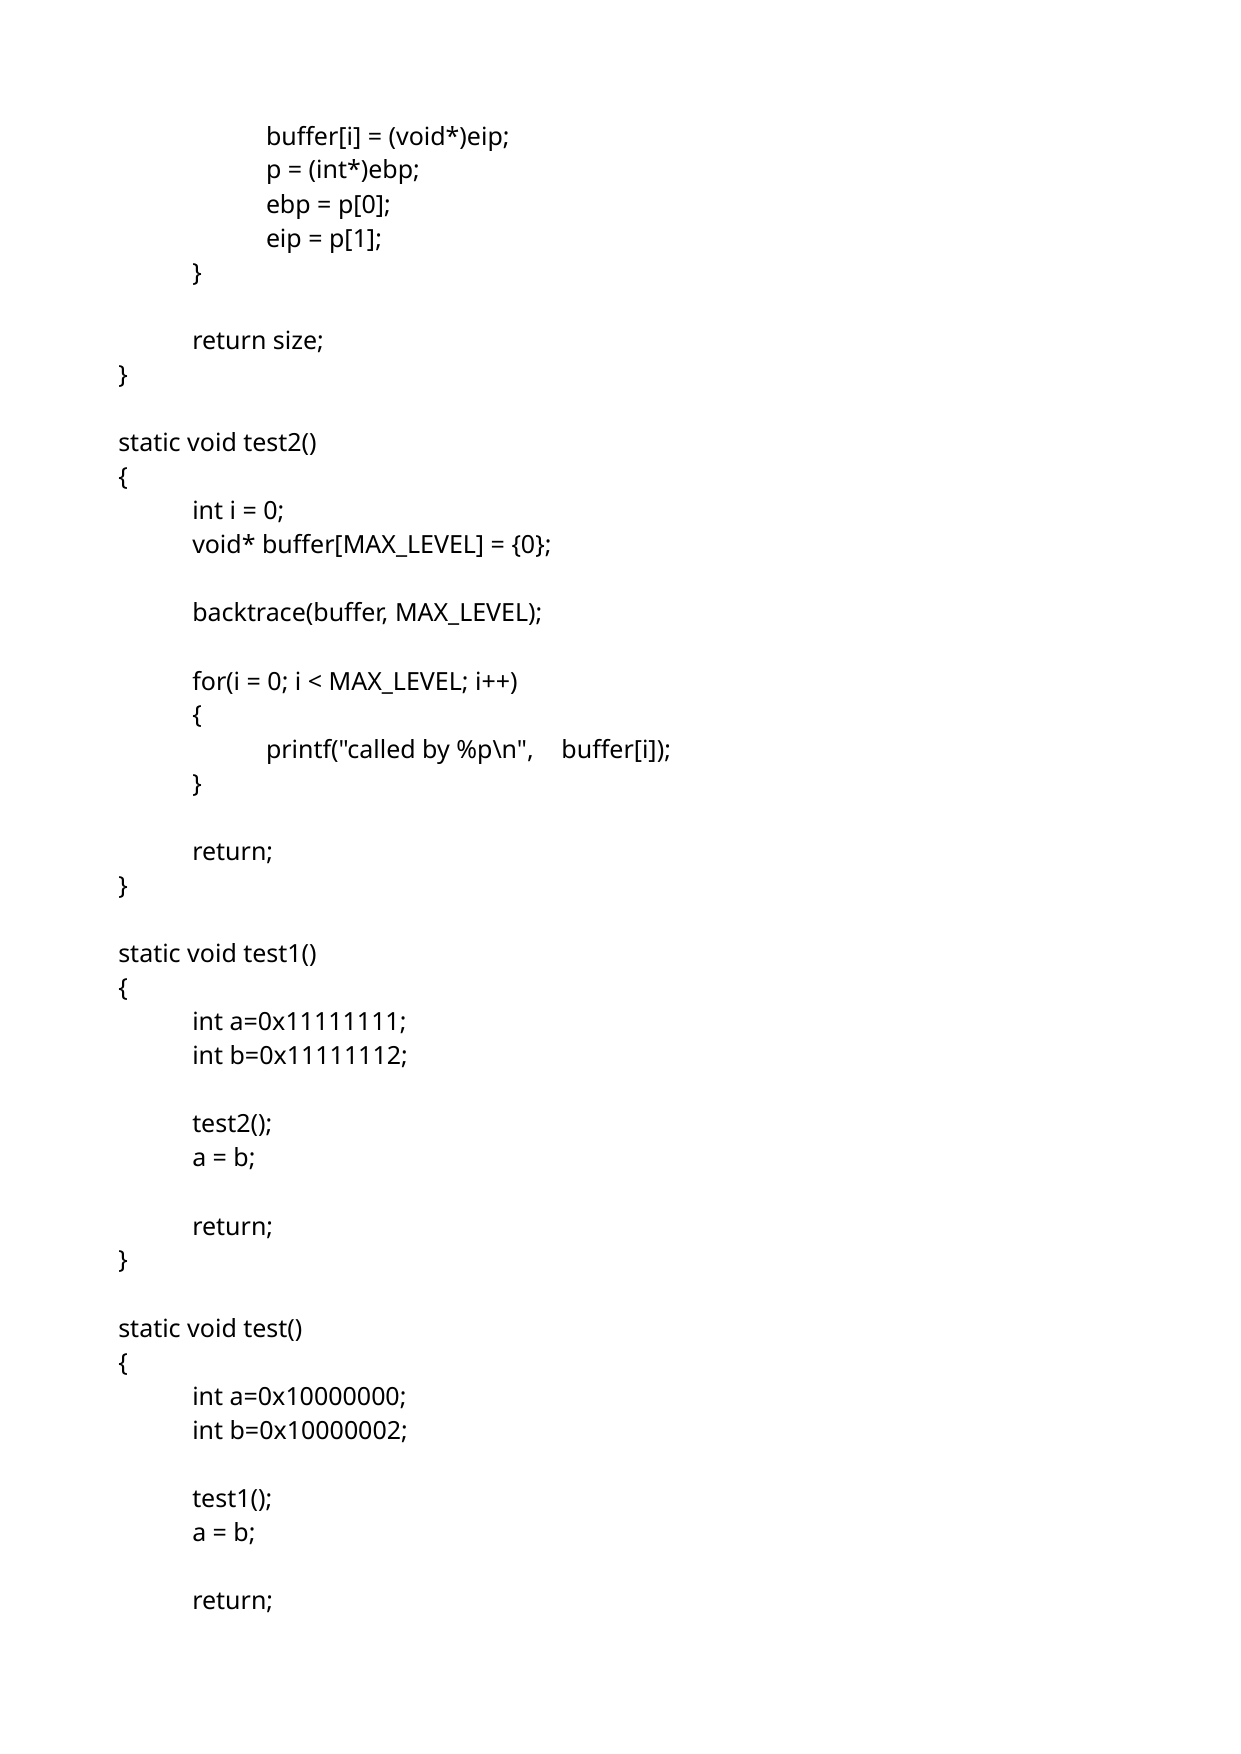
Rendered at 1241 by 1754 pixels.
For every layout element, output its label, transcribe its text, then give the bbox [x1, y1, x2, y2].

text { [118, 970, 1122, 1004]
text static void test1() [118, 936, 1122, 970]
text test1(); [118, 1481, 1122, 1515]
text a = b; [118, 1140, 1122, 1174]
text return; [118, 1208, 1122, 1242]
text eip = p[1]; [118, 220, 1122, 254]
text int b=0x10000002; [118, 1412, 1122, 1447]
text test2(); [118, 1106, 1122, 1140]
text for(i = 0; i < MAX_LEVEL; i++) [118, 663, 1122, 697]
text p = (int*)ebp; [118, 152, 1122, 186]
text int a=0x11111111; [118, 1004, 1122, 1038]
text static void test() [118, 1310, 1122, 1344]
text { [118, 459, 1122, 493]
text } [118, 1242, 1122, 1276]
text int b=0x11111112; [118, 1038, 1122, 1072]
text return size; [118, 322, 1122, 357]
text a = b; [118, 1515, 1122, 1549]
text { [118, 697, 1122, 731]
text return; [118, 1583, 1122, 1617]
text int a=0x10000000; [118, 1378, 1122, 1412]
text printf("called by %p\n", buffer[i]); [118, 731, 1122, 765]
text { [118, 1344, 1122, 1378]
text return; [118, 833, 1122, 867]
text } [118, 765, 1122, 799]
text buffer[i] = (void*)eip; [118, 118, 1122, 152]
text ebp = p[0]; [118, 186, 1122, 220]
text static void test2() [118, 425, 1122, 459]
text } [118, 867, 1122, 902]
text } [118, 357, 1122, 391]
text int i = 0; [118, 493, 1122, 527]
text void* buffer[MAX_LEVEL] = {0}; [118, 527, 1122, 561]
text } [118, 254, 1122, 288]
text backtrace(buffer, MAX_LEVEL); [118, 595, 1122, 629]
